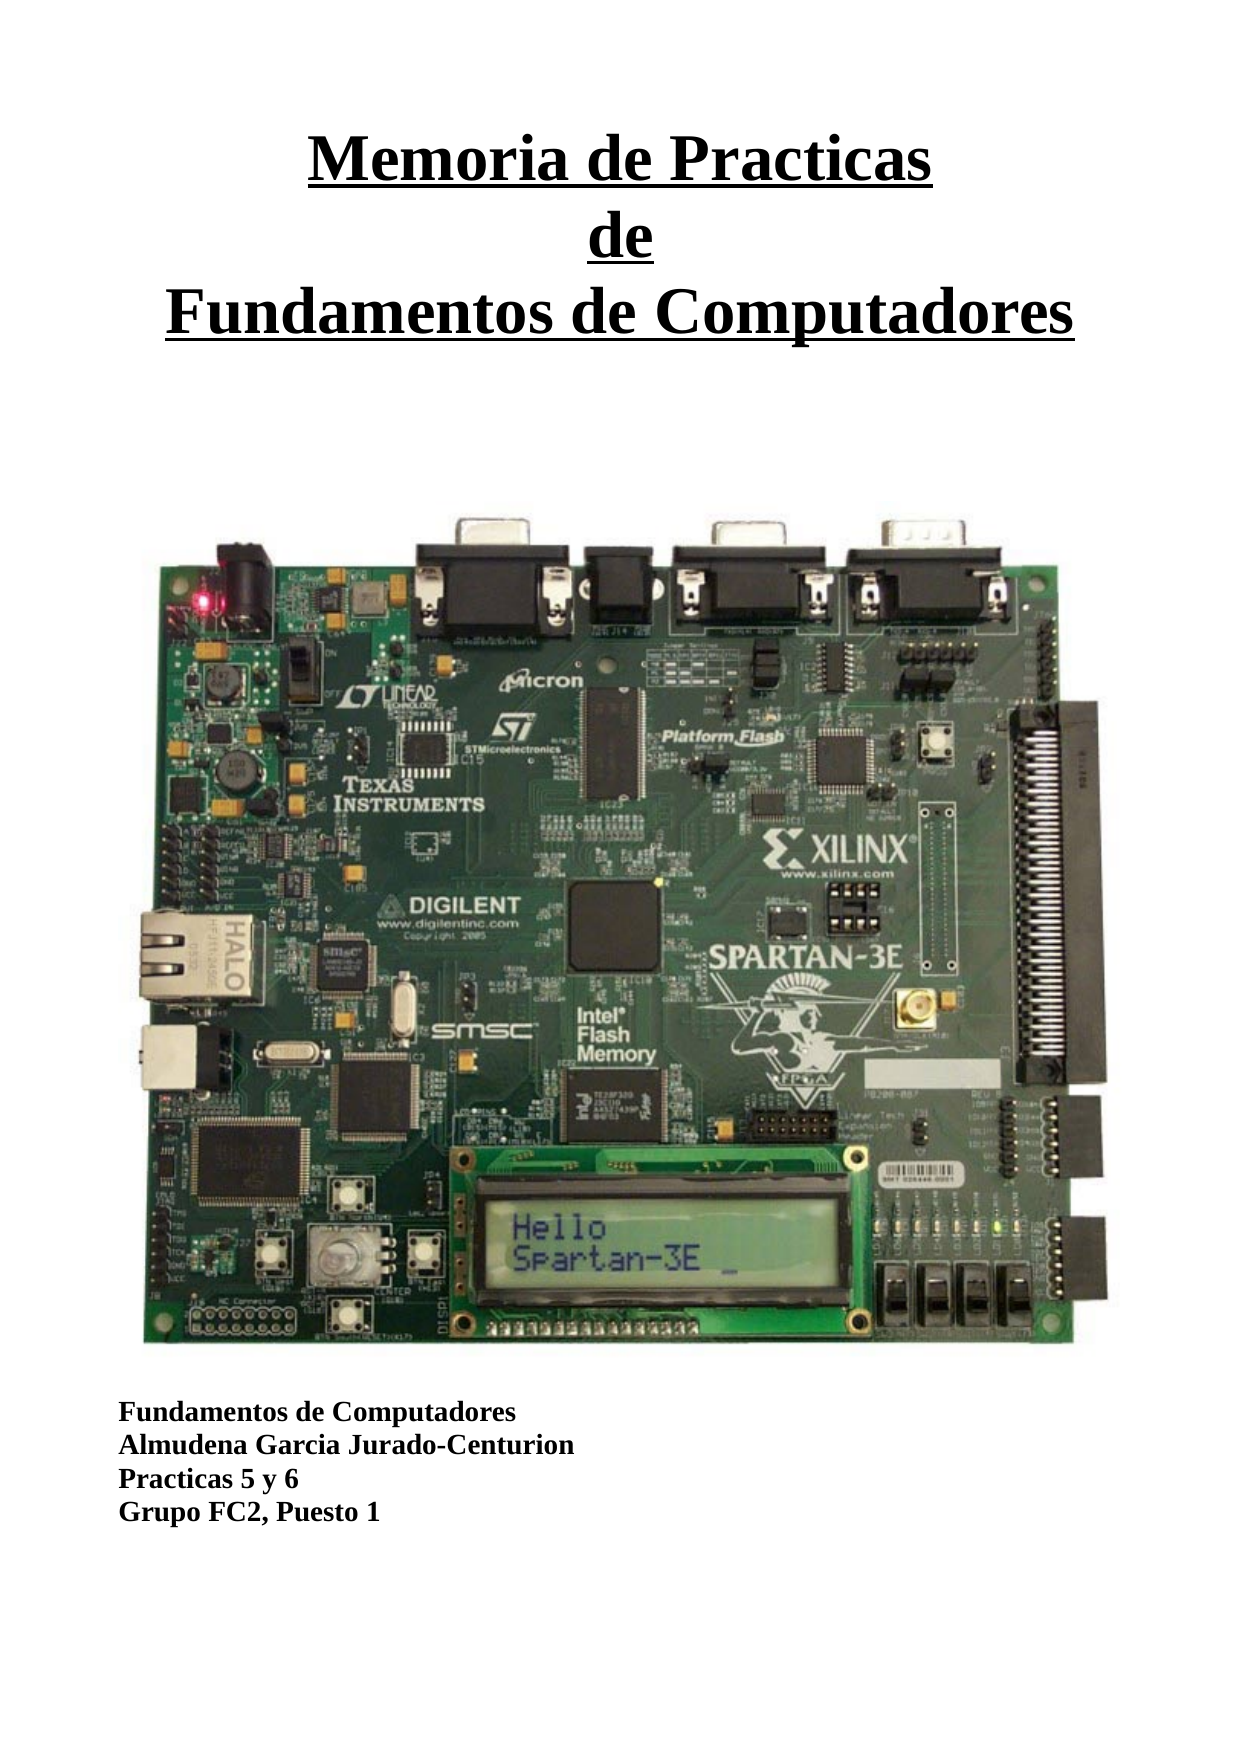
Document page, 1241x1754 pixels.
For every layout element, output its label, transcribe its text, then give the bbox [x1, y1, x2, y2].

text Practicas 5 y 6 [118, 1461, 1122, 1494]
text Memoria de Practicas [118, 118, 1122, 195]
text Fundamentos de Computadores [118, 1394, 1122, 1427]
picture [118, 501, 1123, 1361]
text Fundamentos de Computadores [118, 271, 1122, 348]
text Grupo FC2, Puesto 1 [118, 1494, 1122, 1528]
text Almudena Garcia Jurado-Centurion [118, 1427, 1122, 1461]
text de [118, 195, 1122, 271]
